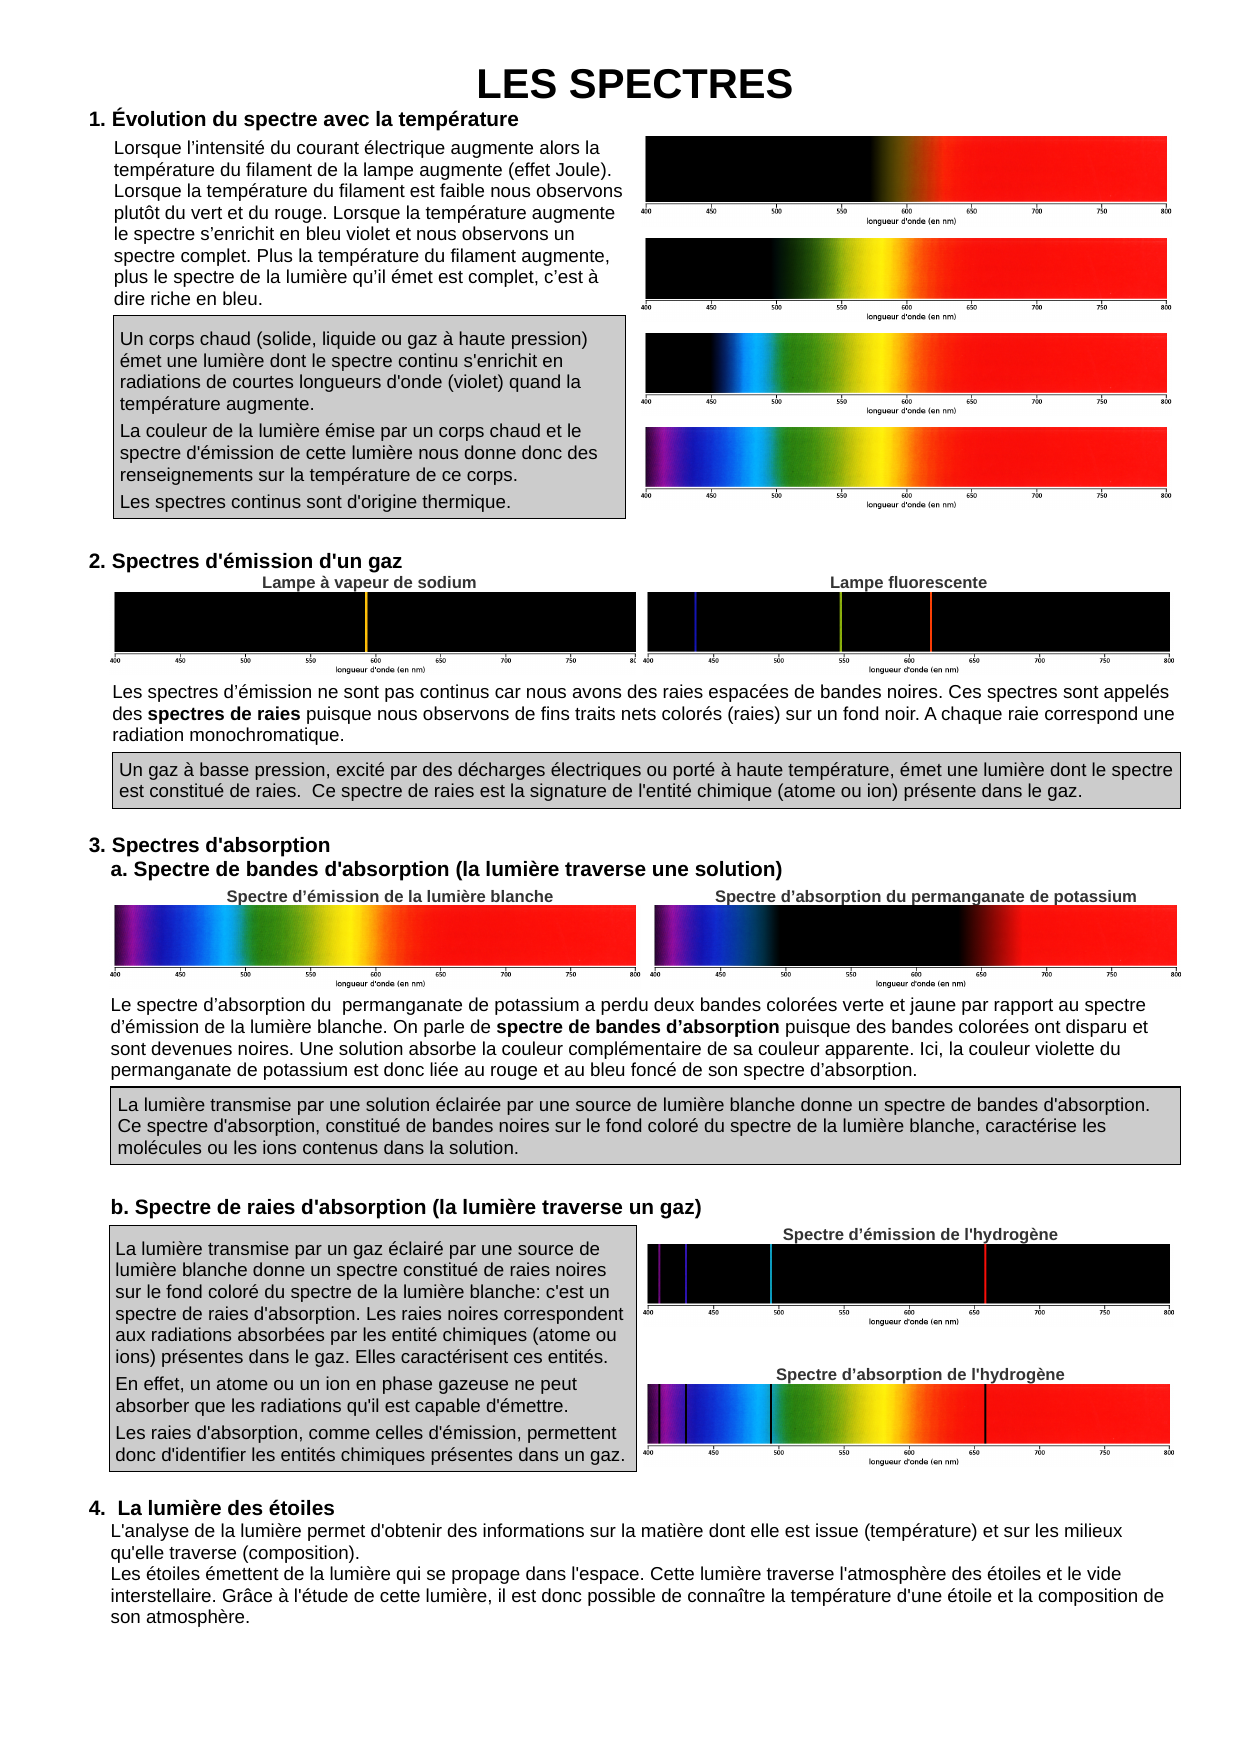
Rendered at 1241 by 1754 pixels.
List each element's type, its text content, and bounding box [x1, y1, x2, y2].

text La lumière transmise par une solution éclairée par une source de lumière blanche donne un spectre de bandes d'absorption. Ce spectre d'absorption, constitué de bandes noires sur le fond coloré du spectre de la lumière blanche, caractérise les molécules ou les ions contenus dans la solution. [111, 1088, 1180, 1164]
text b. Spectre de raies d'absorption (la lumière traverse un gaz) [110, 1195, 1181, 1219]
picture [640, 238, 1172, 322]
table_header Lampe à vapeur de sodium [109, 573, 636, 592]
table_cell [631, 233, 1181, 327]
picture [642, 1384, 1175, 1467]
text Les étoiles émettent de la lumière qui se propage dans l'espace. Cette lumière traverse l'atmosphère des étoiles et le vide interstellaire. Grâce à l'étude de cette lumière, il est donc possible de connaître la température d'une étoile et la composition de son atmosphère. [110, 1563, 1181, 1628]
picture [109, 905, 641, 989]
table_header Un corps chaud (solide, liquide ou gaz à haute pression) émet une lumière dont le spectre continu s'enrichit en radiations de courtes longueurs d'onde (violet) quand la température augmente. La couleur de la lumière émise par un corps chaud et le spectre d'émission de cette lumière nous donne donc des renseignements sur la température de ce corps. Les spectres continus sont d'origine thermique. [114, 316, 625, 518]
picture [642, 1244, 1175, 1327]
table_cell Spectre d’absorption de l'hydrogène [637, 1327, 1181, 1384]
text L'analyse de la lumière permet d'obtenir des informations sur la matière dont elle est issue (température) et sur les milieux qu'elle traverse (composition). [110, 1520, 1181, 1563]
table_cell [637, 1384, 1181, 1472]
table_header La lumière transmise par un gaz éclairé par une source de lumière blanche donne un spectre constitué de raies noires sur le fond coloré du spectre de la lumière blanche: c'est un spectre de raies d'absorption. Les raies noires correspondent aux radiations absorbées par les entité chimiques (atome ou ions) présentes dans le gaz. Elles caractérisent ces entités. En effet, un atome ou un ion en phase gazeuse ne peut absorber que les radiations qu'il est capable d'émettre. Les raies d'absorption, comme celles d'émission, permettent donc d'identifier les entités chimiques présentes dans un gaz. [110, 1226, 636, 1471]
table_cell [631, 422, 1181, 525]
table_header Spectre d’émission de l'hydrogène [637, 1225, 1181, 1244]
text 2. Spectres d'émission d'un gaz [88, 549, 1181, 573]
table_header Spectre d’absorption du permanganate de potassium [647, 886, 1181, 906]
table_header Lampe fluorescente [636, 573, 1181, 592]
picture [649, 905, 1182, 989]
table_header [631, 131, 1181, 233]
text Un gaz à basse pression, excité par des décharges électriques ou porté à haute température, émet une lumière dont le spectre est constitué de raies. Ce spectre de raies est la signature de l'entité chimique (atome ou ion) présente dans le gaz. [113, 753, 1180, 808]
table_cell [1175, 1244, 1181, 1327]
text 1. Évolution du spectre avec la température [88, 107, 1181, 131]
text Les spectres d’émission ne sont pas continus car nous avons des raies espacées de bandes noires. Ces spectres sont appelés des spectres de raies puisque nous observons de fins traits nets colorés (raies) sur un fond noir. A chaque raie correspond une radiation monochromatique. [112, 681, 1181, 746]
picture [640, 333, 1172, 416]
text a. Spectre de bandes d'absorption (la lumière traverse une solution) [110, 857, 1181, 881]
table_header Spectre d’émission de la lumière blanche [109, 886, 647, 906]
table_header Lorsque l’intensité du courant électrique augmente alors la température du filament de la lampe augmente (effet Joule). Lorsque la température du filament est faible nous observons plutôt du vert et du rouge. Lorsque la température augmente le spectre s’enrichit en bleu violet et nous observons un spectre complet. Plus la température du filament augmente, plus le spectre de la lumière qu’il émet est complet, c’est à dire riche en bleu. [108, 131, 631, 525]
picture [640, 136, 1172, 227]
table_cell [1175, 592, 1181, 675]
text Le spectre d’absorption du permanganate de potassium a perdu deux bandes colorées verte et jaune par rapport au spectre d’émission de la lumière blanche. On parle de spectre de bandes d’absorption puisque des bandes colorées ont disparu et sont devenues noires. Une solution absorbe la couleur complémentaire de sa couleur apparente. Ici, la couleur violette du permanganate de potassium est donc liée au rouge et au bleu foncé de son spectre d’absorption. [110, 994, 1181, 1081]
picture [109, 592, 636, 675]
table_cell [631, 327, 1181, 422]
text LES SPECTRES [88, 59, 1181, 107]
table_cell [637, 1244, 642, 1327]
text 3. Spectres d'absorption [88, 833, 1181, 857]
table_cell [636, 592, 642, 675]
table_cell [641, 906, 647, 988]
picture [642, 592, 1175, 675]
picture [640, 427, 1172, 510]
text 4. La lumière des étoiles [88, 1496, 1181, 1520]
